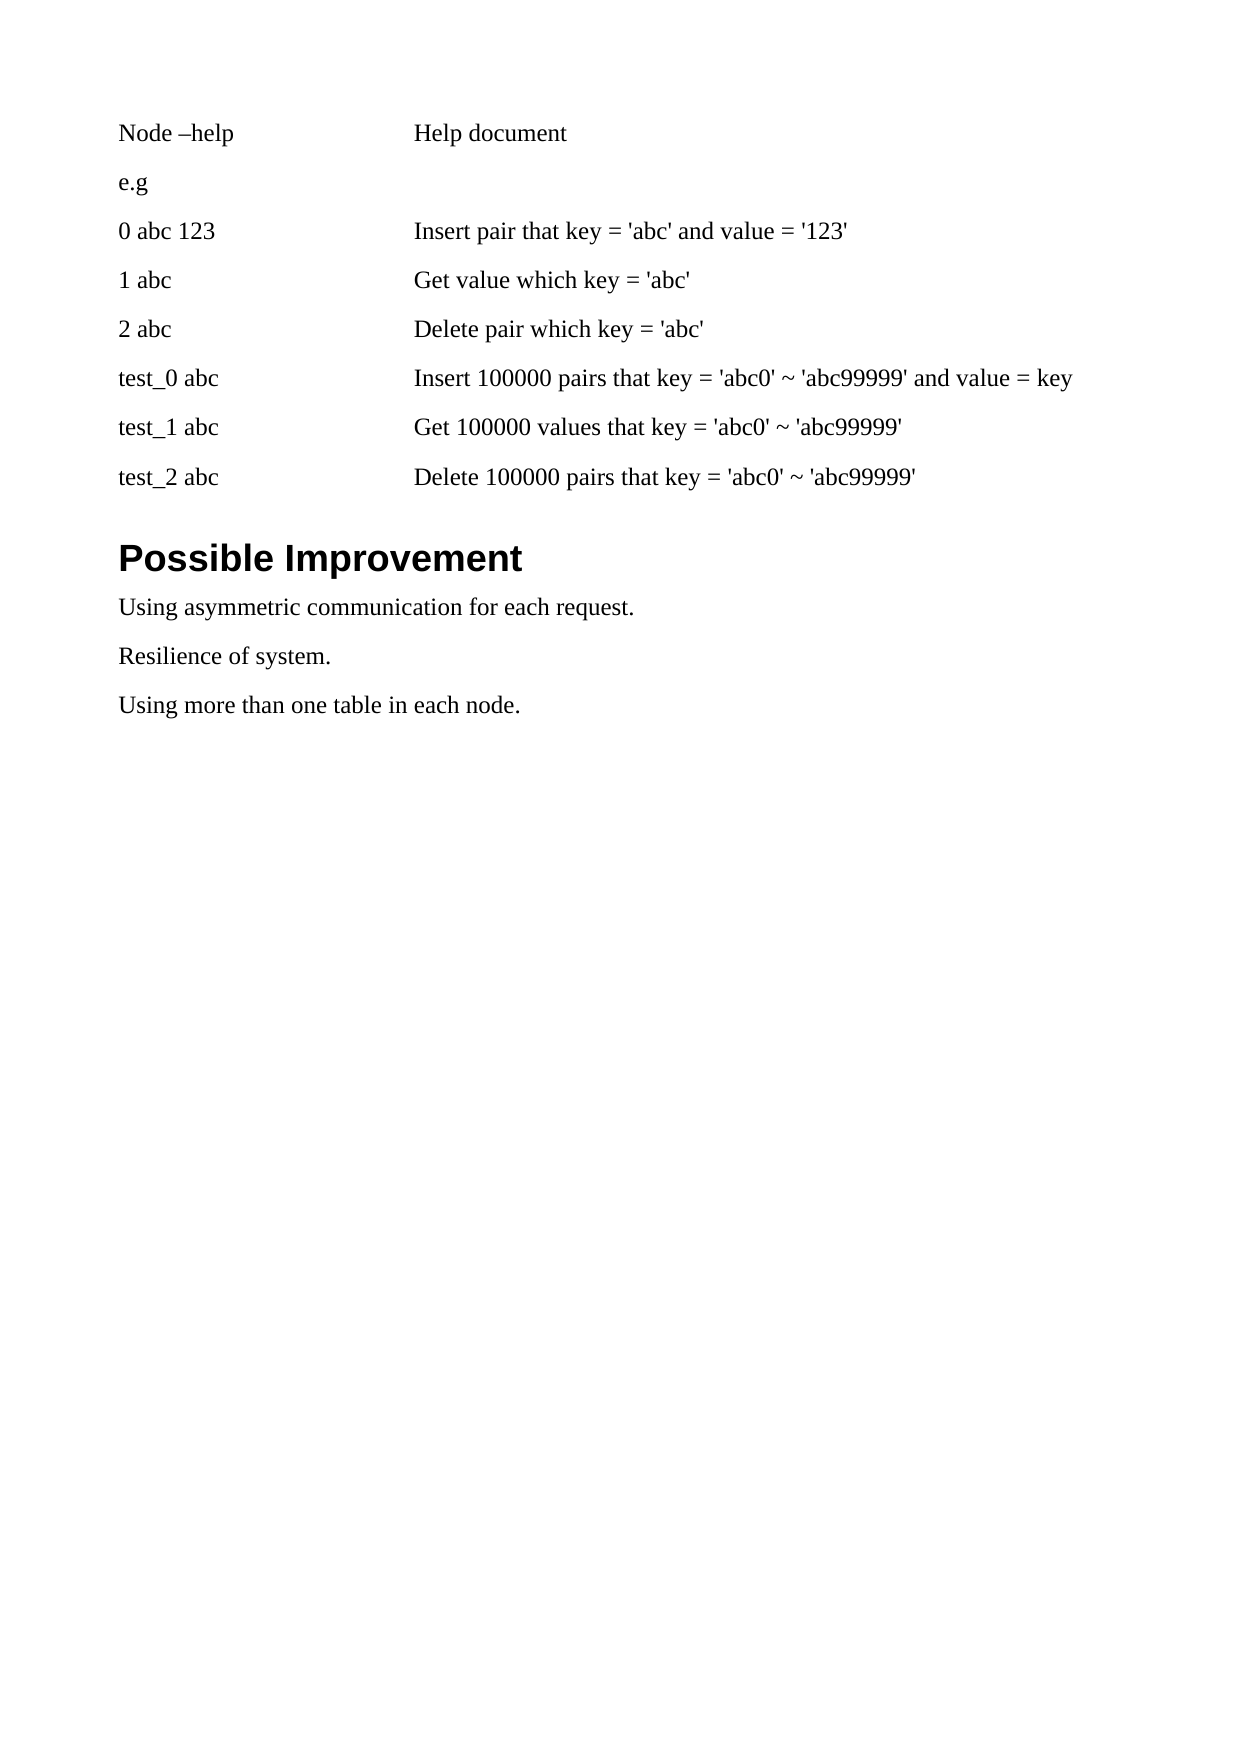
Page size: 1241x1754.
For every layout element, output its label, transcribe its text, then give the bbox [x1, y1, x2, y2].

subtitle Possible Improvement [118, 536, 1122, 579]
text test_0 abc Insert 100000 pairs that key = 'abc0' ~ 'abc99999' and value = key [118, 363, 1122, 392]
text test_2 abc Delete 100000 pairs that key = 'abc0' ~ 'abc99999' [118, 462, 1122, 490]
text test_1 abc Get 100000 values that key = 'abc0' ~ 'abc99999' [118, 412, 1122, 441]
text Node –help Help document [118, 118, 1122, 147]
text e.g [118, 167, 1122, 196]
text 0 abc 123 Insert pair that key = 'abc' and value = '123' [118, 216, 1122, 245]
text Using asymmetric communication for each request. [118, 592, 1122, 621]
text 1 abc Get value which key = 'abc' [118, 265, 1122, 294]
text Resilience of system. [118, 641, 1122, 669]
text 2 abc Delete pair which key = 'abc' [118, 314, 1122, 343]
text Using more than one table in each node. [118, 690, 1122, 719]
